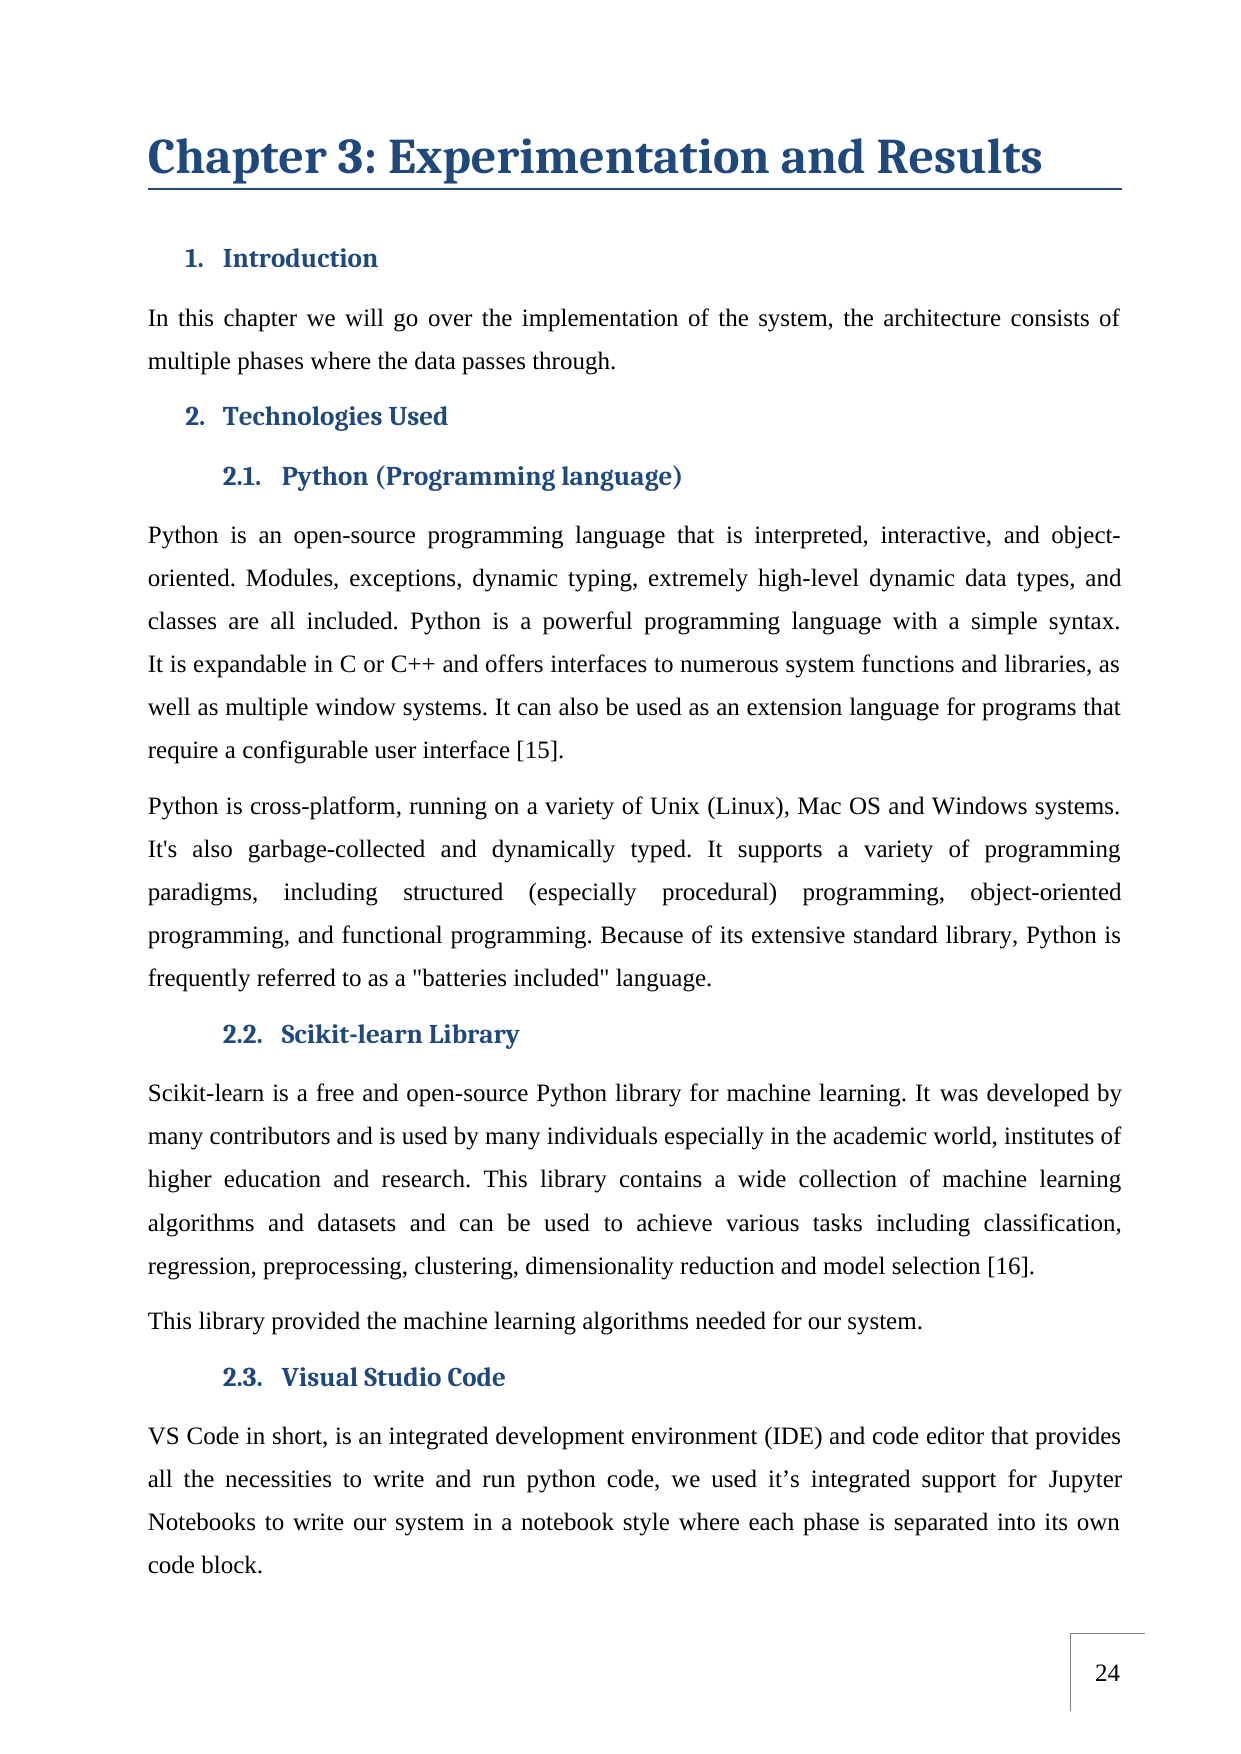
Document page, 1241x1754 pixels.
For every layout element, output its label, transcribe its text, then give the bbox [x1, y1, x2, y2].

subtitle Introduction [185, 243, 1122, 275]
subtitle Chapter 3: Experimentation and Results [148, 129, 1122, 188]
subtitle Python (Programming language) [223, 461, 1122, 492]
subtitle Technologies Used [185, 401, 1122, 433]
subtitle Scikit-learn Library [223, 1019, 1122, 1050]
text Python is cross-platform, running on a variety of Unix (Linux), Mac OS and Windows systems. It's also garbage-collected and dynamically typed. It supports a variety of programming paradigms, including structured (especially procedural) programming, object-oriented programming, and functional programming. Because of its extensive standard library, Python is frequently referred to as a "batteries included" language. [148, 791, 1122, 992]
text Python is an open-source programming language that is interpreted, interactive, and object-oriented. Modules, exceptions, dynamic typing, extremely high-level dynamic data types, and classes are all included. Python is a powerful programming language with a simple syntax. It is expandable in C or C++ and offers interfaces to numerous system functions and libraries, as well as multiple window systems. It can also be used as an extension language for programs that require a configurable user interface [15]. [148, 520, 1122, 764]
text VS Code in short, is an integrated development environment (IDE) and code editor that provides all the necessities to write and run python code, we used it’s integrated support for Jupyter Notebooks to write our system in a notebook style where each phase is separated into its own code block. [148, 1421, 1122, 1579]
text Scikit-learn is a free and open-source Python library for machine learning. It was developed by many contributors and is used by many individuals especially in the academic world, institutes of higher education and research. This library contains a wide collection of machine learning algorithms and datasets and can be used to achieve various tasks including classification, regression, preprocessing, clustering, dimensionality reduction and model selection [16]. [148, 1078, 1122, 1279]
text This library provided the machine learning algorithms needed for our system. [148, 1306, 1122, 1335]
subtitle Visual Studio Code [223, 1362, 1122, 1393]
text In this chapter we will go over the implementation of the system, the architecture consists of multiple phases where the data passes through. [148, 303, 1122, 374]
